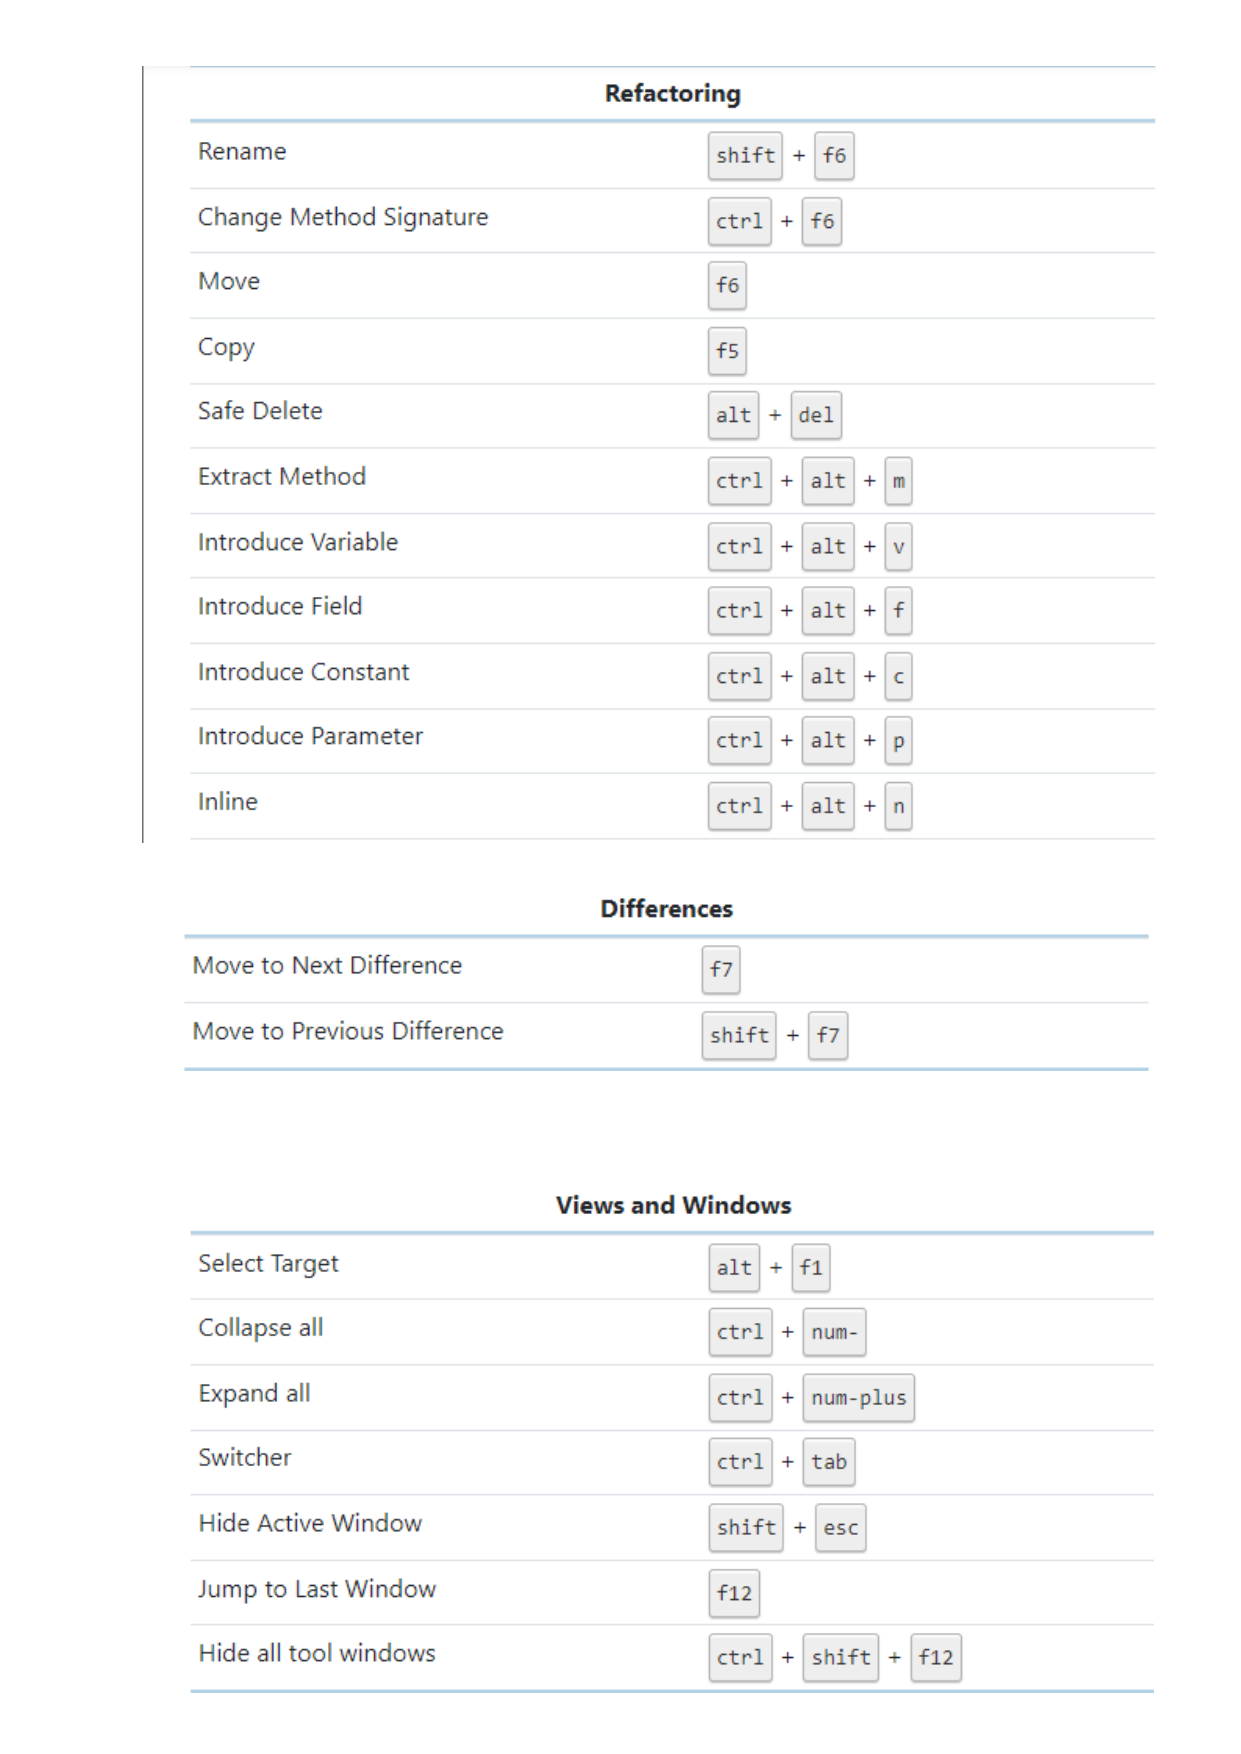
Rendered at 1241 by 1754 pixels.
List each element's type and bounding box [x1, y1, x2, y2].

picture [144, 1178, 1154, 1693]
picture [142, 66, 1157, 843]
picture [141, 883, 1152, 1071]
